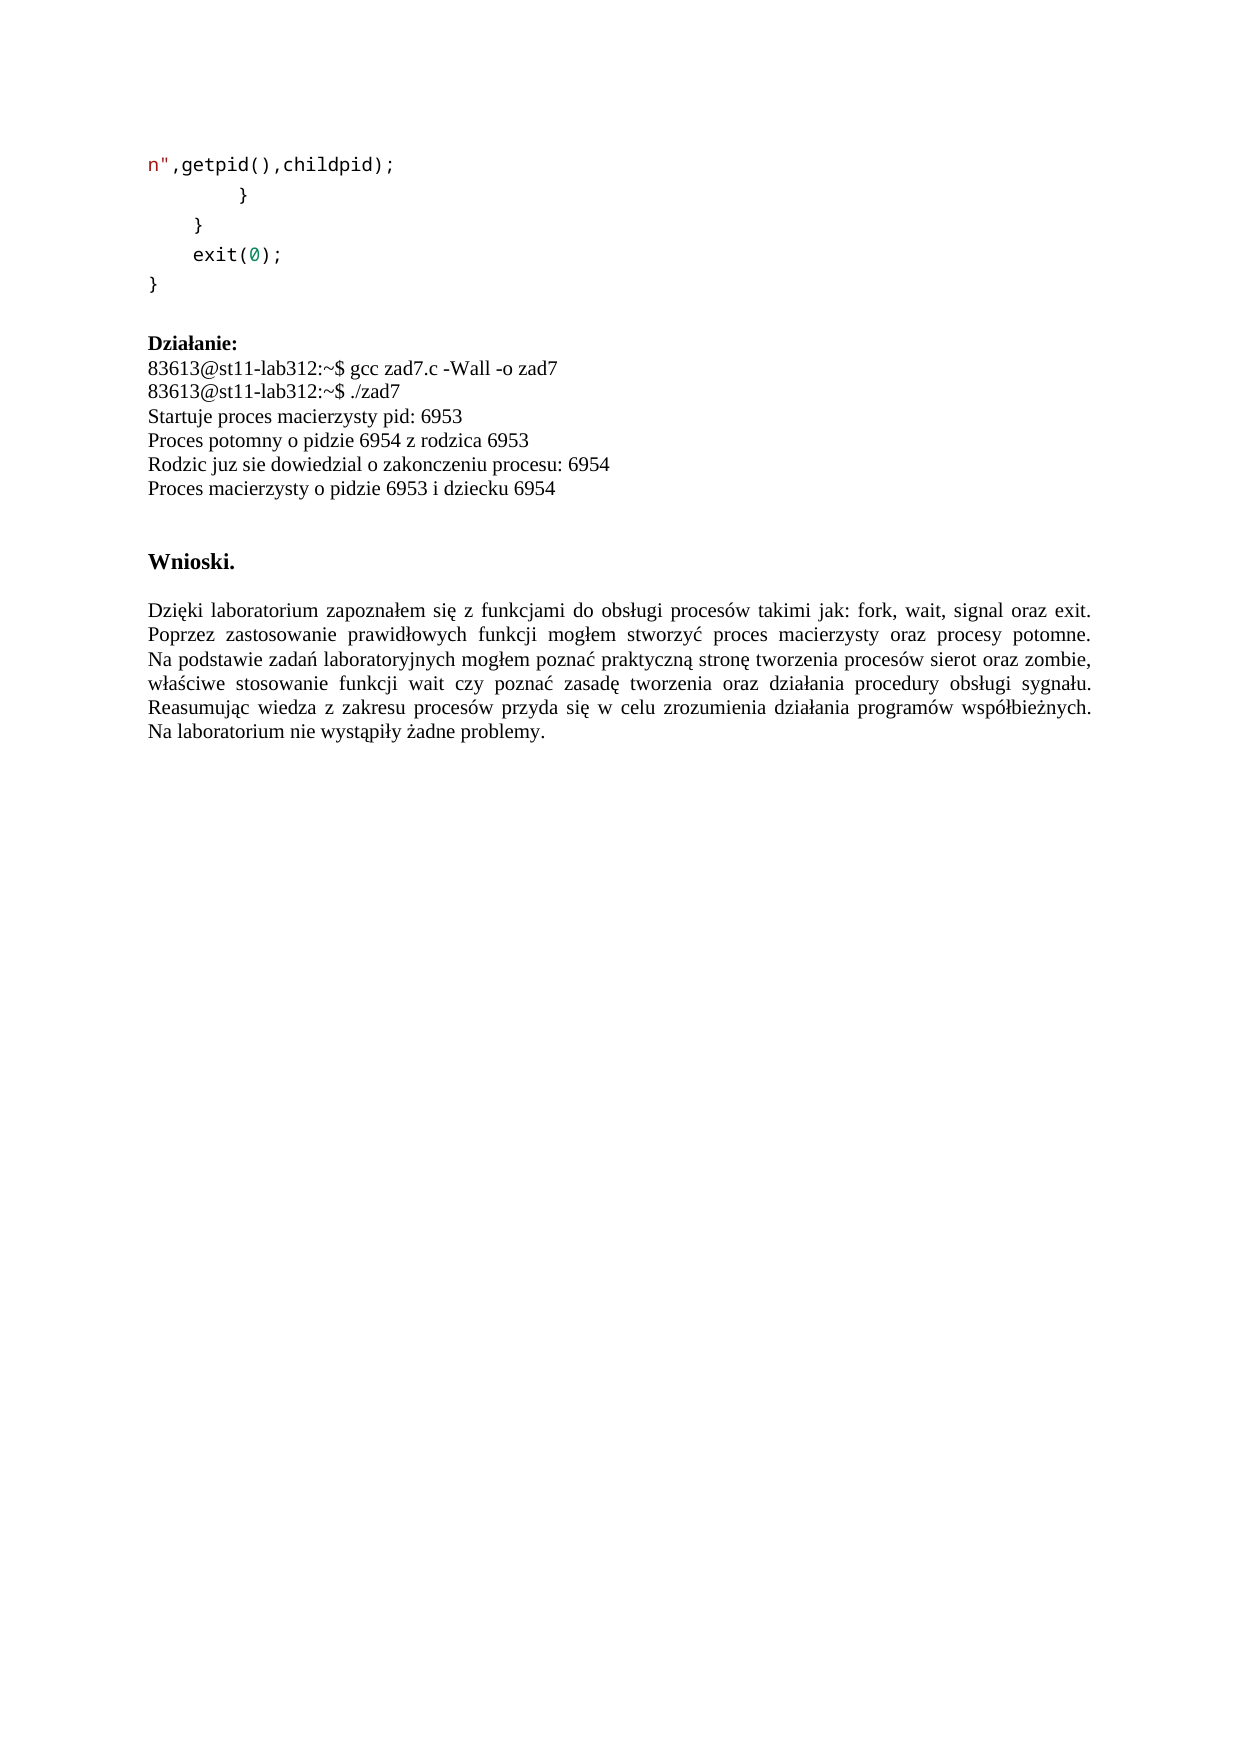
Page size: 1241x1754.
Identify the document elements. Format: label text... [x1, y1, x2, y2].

text Dzięki laboratorium zapoznałem się z funkcjami do obsługi procesów takimi jak: fork, wait, signal oraz exit. Poprzez zastosowanie prawidłowych funkcji mogłem stworzyć proces macierzysty oraz procesy potomne. Na podstawie zadań laboratoryjnych mogłem poznać praktyczną stronę tworzenia procesów sierot oraz zombie, właściwe stosowanie funkcji wait czy poznać zasadę tworzenia oraz działania procedury obsługi sygnału. Reasumując wiedza z zakresu procesów przyda się w celu zrozumienia działania programów współbieżnych. Na laboratorium nie wystąpiły żadne problemy. [148, 598, 1093, 743]
text Proces potomny o pidzie 6954 z rodzica 6953 [148, 428, 1093, 452]
text 83613@st11-lab312:~$ gcc zad7.c -Wall -o zad7 [148, 355, 1093, 379]
text exit(0); [148, 237, 1093, 266]
text } [148, 207, 1093, 237]
text Startuje proces macierzysty pid: 6953 [148, 403, 1093, 428]
text Rodzic juz sie dowiedzial o zakonczeniu procesu: 6954 [148, 452, 1093, 476]
text } [148, 177, 1093, 207]
text 83613@st11-lab312:~$ ./zad7 [148, 379, 1093, 403]
text n",getpid(),childpid); [148, 148, 1093, 177]
text Proces macierzysty o pidzie 6953 i dziecku 6954 [148, 476, 1093, 500]
text Wnioski. [148, 548, 1093, 574]
text } [148, 266, 1093, 296]
text Działanie: [148, 326, 1093, 355]
